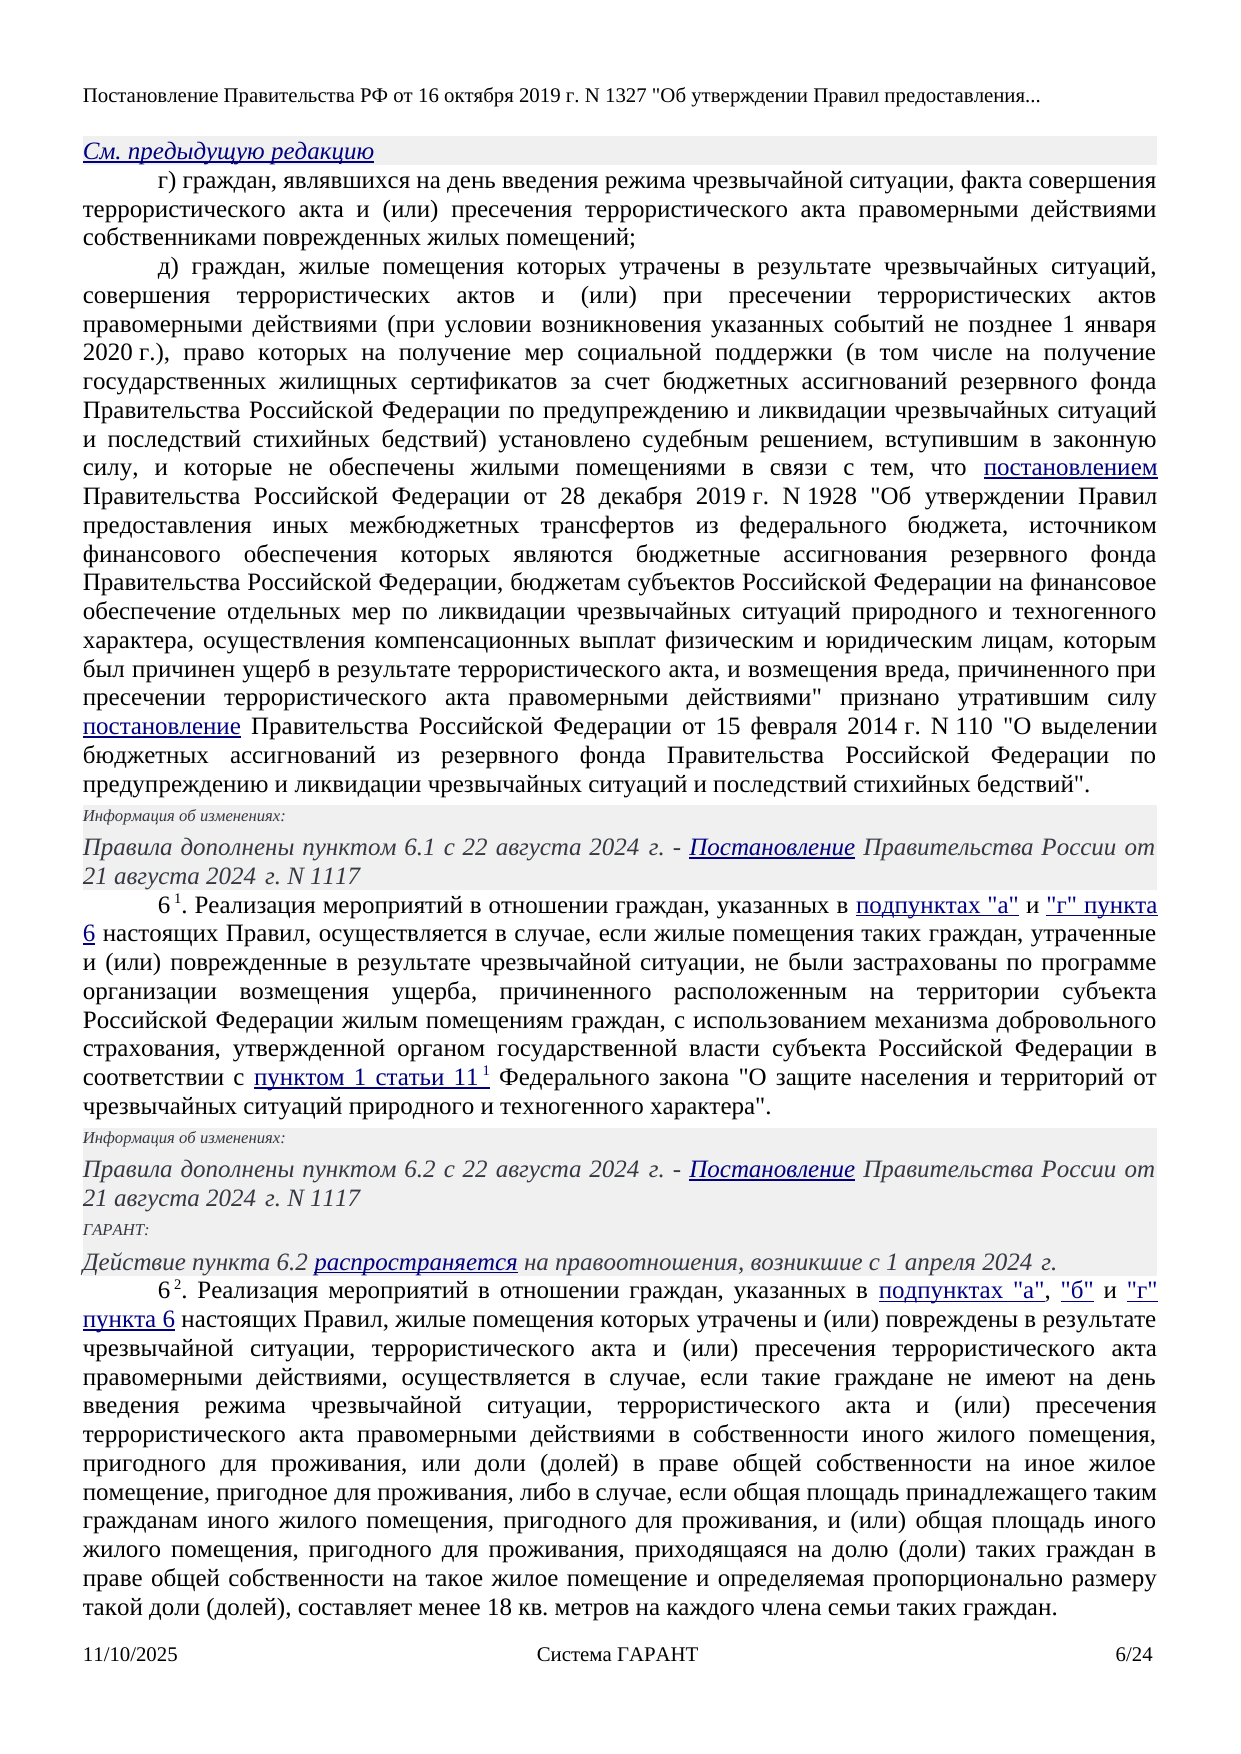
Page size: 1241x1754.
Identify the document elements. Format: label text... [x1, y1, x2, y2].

text Правила дополнены пунктом 6.2 с 22 августа 2024 г. - Постановление Правительства России от 21 августа 2024 г. N 1117 [362, 1183, 1157, 1212]
text ГАРАНТ: [151, 1220, 1157, 1239]
text Действие пункта 6.2 распространяется на правоотношения, возникшие с 1 апреля 2024 г. [1059, 1247, 1157, 1276]
text 6 1. Реализация мероприятий в отношении граждан, указанных в подпунктах "а" и "г" пункта 6 настоящих Правил, осуществляется в случае, если жилые помещения таких граждан, утраченные и (или) поврежденные в результате чрезвычайной ситуации, не были застрахованы по программе организации возмещения ущерба, причиненного расположенным на территории субъекта Российской Федерации жилым помещениям граждан, с использованием механизма добровольного страхования, утвержденной органом государственной власти субъекта Российской Федерации в соответствии с пунктом 1 статьи 11 1 Федерального закона "О защите населения и территорий от чрезвычайных ситуаций природного и техногенного характера". [83, 890, 1157, 1120]
text Информация об изменениях: [287, 1128, 1157, 1147]
text См. предыдущую редакцию [377, 136, 1157, 165]
text 6 2. Реализация мероприятий в отношении граждан, указанных в подпунктах "а", "б" и "г" пункта 6 настоящих Правил, жилые помещения которых утрачены и (или) повреждены в результате чрезвычайной ситуации, террористического акта и (или) пресечения террористического акта правомерными действиями, осуществляется в случае, если такие граждане не имеют на день введения режима чрезвычайной ситуации, террористического акта и (или) пресечения террористического акта правомерными действиями в собственности иного жилого помещения, пригодного для проживания, или доли (долей) в праве общей собственности на иное жилое помещение, пригодное для проживания, либо в случае, если общая площадь принадлежащего таким гражданам иного жилого помещения, пригодного для проживания, и (или) общая площадь иного жилого помещения, пригодного для проживания, приходящаяся на долю (доли) таких граждан в праве общей собственности на такое жилое помещение и определяемая пропорционально размеру такой доли (долей), составляет менее 18 кв. метров на каждого члена семьи таких граждан. [83, 1276, 1157, 1621]
text Правила дополнены пунктом 6.1 с 22 августа 2024 г. - Постановление Правительства России от 21 августа 2024 г. N 1117 [362, 861, 1157, 890]
text д) граждан, жилые помещения которых утрачены в результате чрезвычайных ситуаций, совершения террористических актов и (или) при пресечении террористических актов правомерными действиями (при условии возникновения указанных событий не позднее 1 января 2020 г.), право которых на получение мер социальной поддержки (в том числе на получение государственных жилищных сертификатов за счет бюджетных ассигнований резервного фонда Правительства Российской Федерации по предупреждению и ликвидации чрезвычайных ситуаций и последствий стихийных бедствий) установлено судебным решением, вступившим в законную силу, и которые не обеспечены жилыми помещениями в связи с тем, что постановлением Правительства Российской Федерации от 28 декабря 2019 г. N 1928 "Об утверждении Правил предоставления иных межбюджетных трансфертов из федерального бюджета, источником финансового обеспечения которых являются бюджетные ассигнования резервного фонда Правительства Российской Федерации, бюджетам субъектов Российской Федерации на финансовое обеспечение отдельных мер по ликвидации чрезвычайных ситуаций природного и техногенного характера, осуществления компенсационных выплат физическим и юридическим лицам, которым был причинен ущерб в результате террористического акта, и возмещения вреда, причиненного при пресечении террористического акта правомерными действиями" признано утратившим силу постановление Правительства Российской Федерации от 15 февраля 2014 г. N 110 "О выделении бюджетных ассигнований из резервного фонда Правительства Российской Федерации по предупреждению и ликвидации чрезвычайных ситуаций и последствий стихийных бедствий". [83, 251, 1157, 797]
text Информация об изменениях: [287, 805, 1157, 824]
text г) граждан, являвшихся на день введения режима чрезвычайной ситуации, факта совершения террористического акта и (или) пресечения террористического акта правомерными действиями собственниками поврежденных жилых помещений; [83, 165, 1157, 251]
